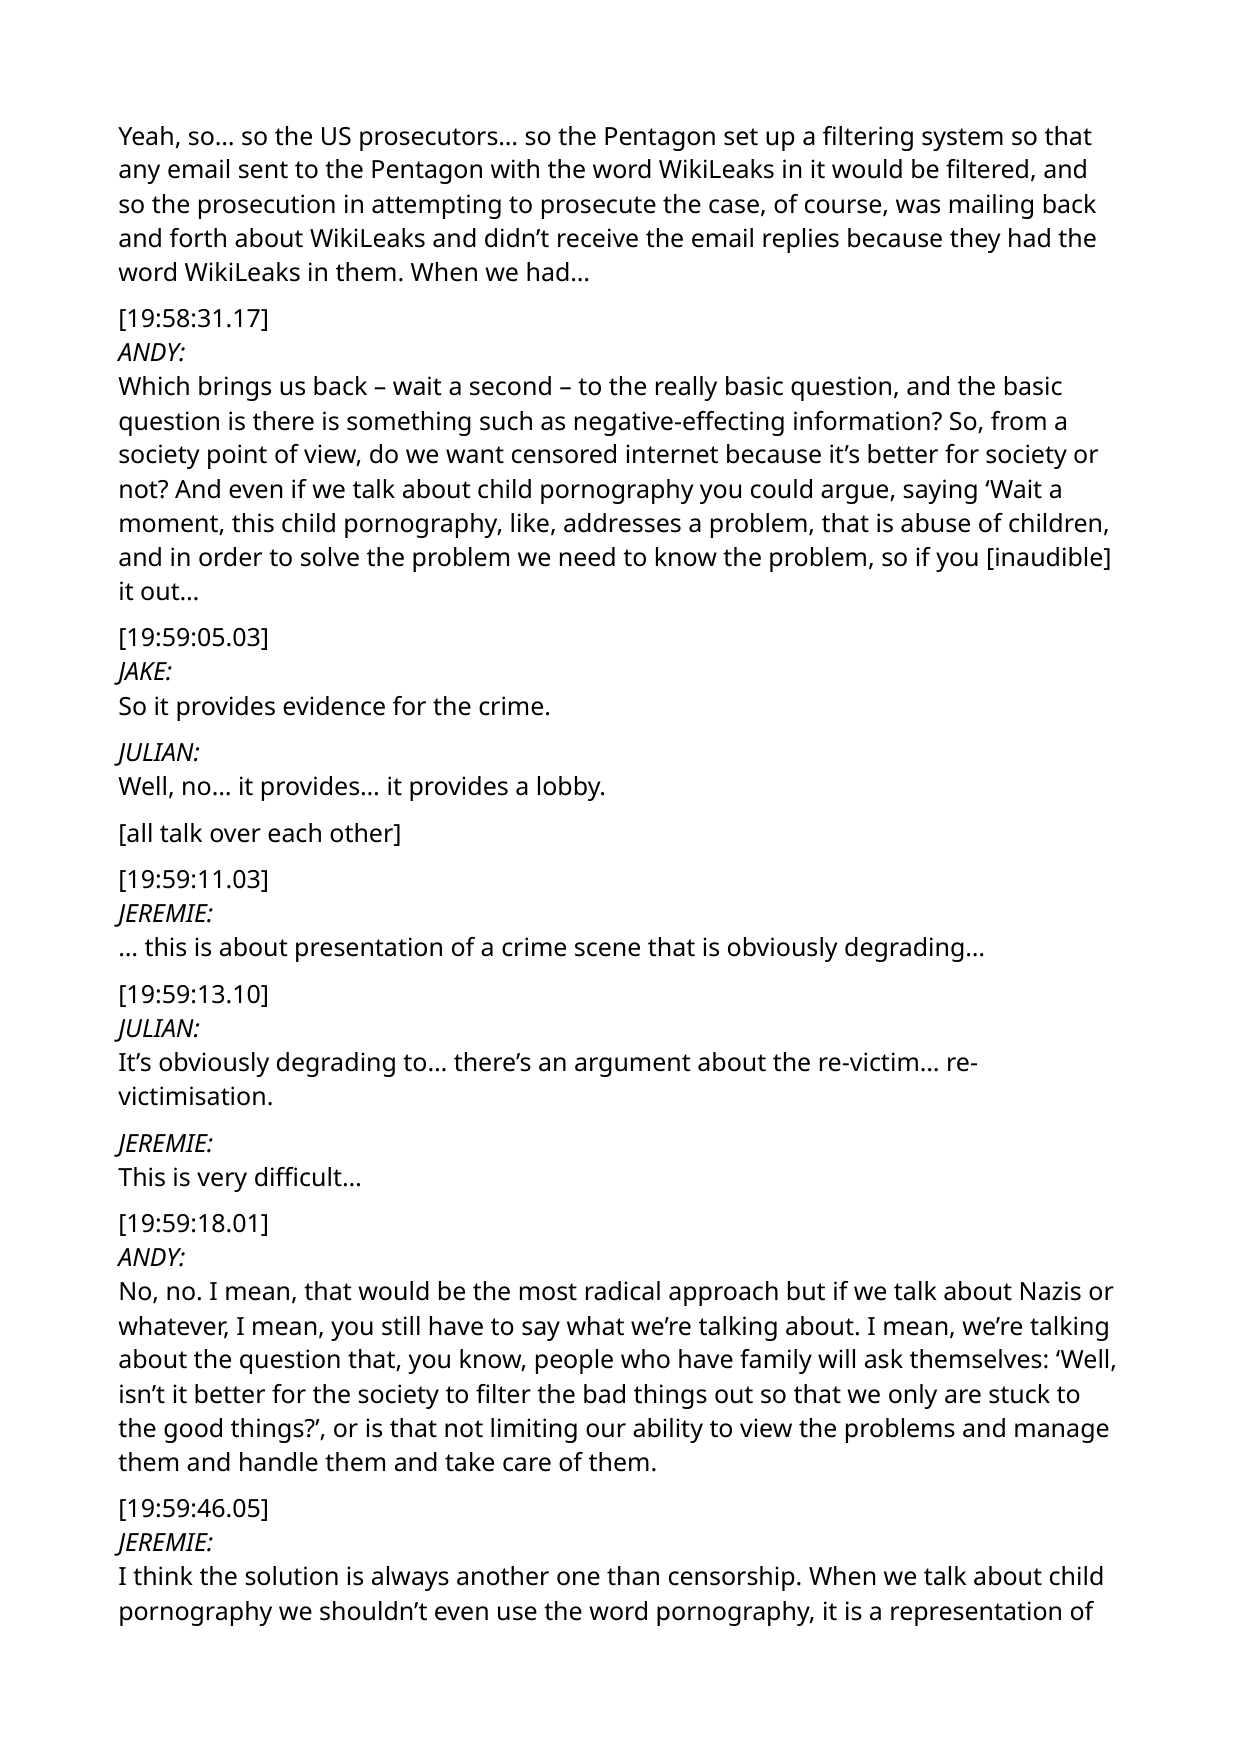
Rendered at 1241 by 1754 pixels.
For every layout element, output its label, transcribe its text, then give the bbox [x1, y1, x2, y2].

text Yeah, so… so the US prosecutors… so the Pentagon set up a filtering system so that any email sent to the Pentagon with the word WikiLeaks in it would be filtered, and so the prosecution in attempting to prosecute the case, of course, was mailing back and forth about WikiLeaks and didn’t receive the email replies because they had the word WikiLeaks in them. When we had… [118, 118, 1122, 288]
text [19:59:46.05] JEREMIE: I think the solution is always another one than censorship. When we talk about child pornography we shouldn’t even use the word pornography, it is a representation of [118, 1491, 1122, 1627]
text [19:58:31.17] ANDY: Which brings us back – wait a second – to the really basic question, and the basic question is there is something such as negative-effecting information? So, from a society point of view, do we want censored internet because it’s better for society or not? And even if we talk about child pornography you could argue, saying ‘Wait a moment, this child pornography, like, addresses a problem, that is abuse of children, and in order to solve the problem we need to know the problem, so if you [inaudible] it out… [118, 301, 1122, 607]
text JEREMIE: This is very difficult… [118, 1125, 1122, 1193]
text [19:59:11.03] JEREMIE: … this is about presentation of a crime scene that is obviously degrading… [118, 862, 1122, 964]
text [19:59:13.10] JULIAN: It’s obviously degrading to… there’s an argument about the re-victim… re-victimisation. [118, 977, 1122, 1113]
text JULIAN: Well, no… it provides… it provides a lobby. [118, 735, 1122, 803]
text [19:59:05.03] JAKE: So it provides evidence for the crime. [118, 620, 1122, 722]
text [all talk over each other] [118, 815, 1122, 849]
text [19:59:18.01] ANDY: No, no. I mean, that would be the most radical approach but if we talk about Nazis or whatever, I mean, you still have to say what we’re talking about. I mean, we’re talking about the question that, you know, people who have family will ask themselves: ‘Well, isn’t it better for the society to filter the bad things out so that we only are stuck to the good things?’, or is that not limiting our ability to view the problems and manage them and handle them and take care of them. [118, 1206, 1122, 1478]
